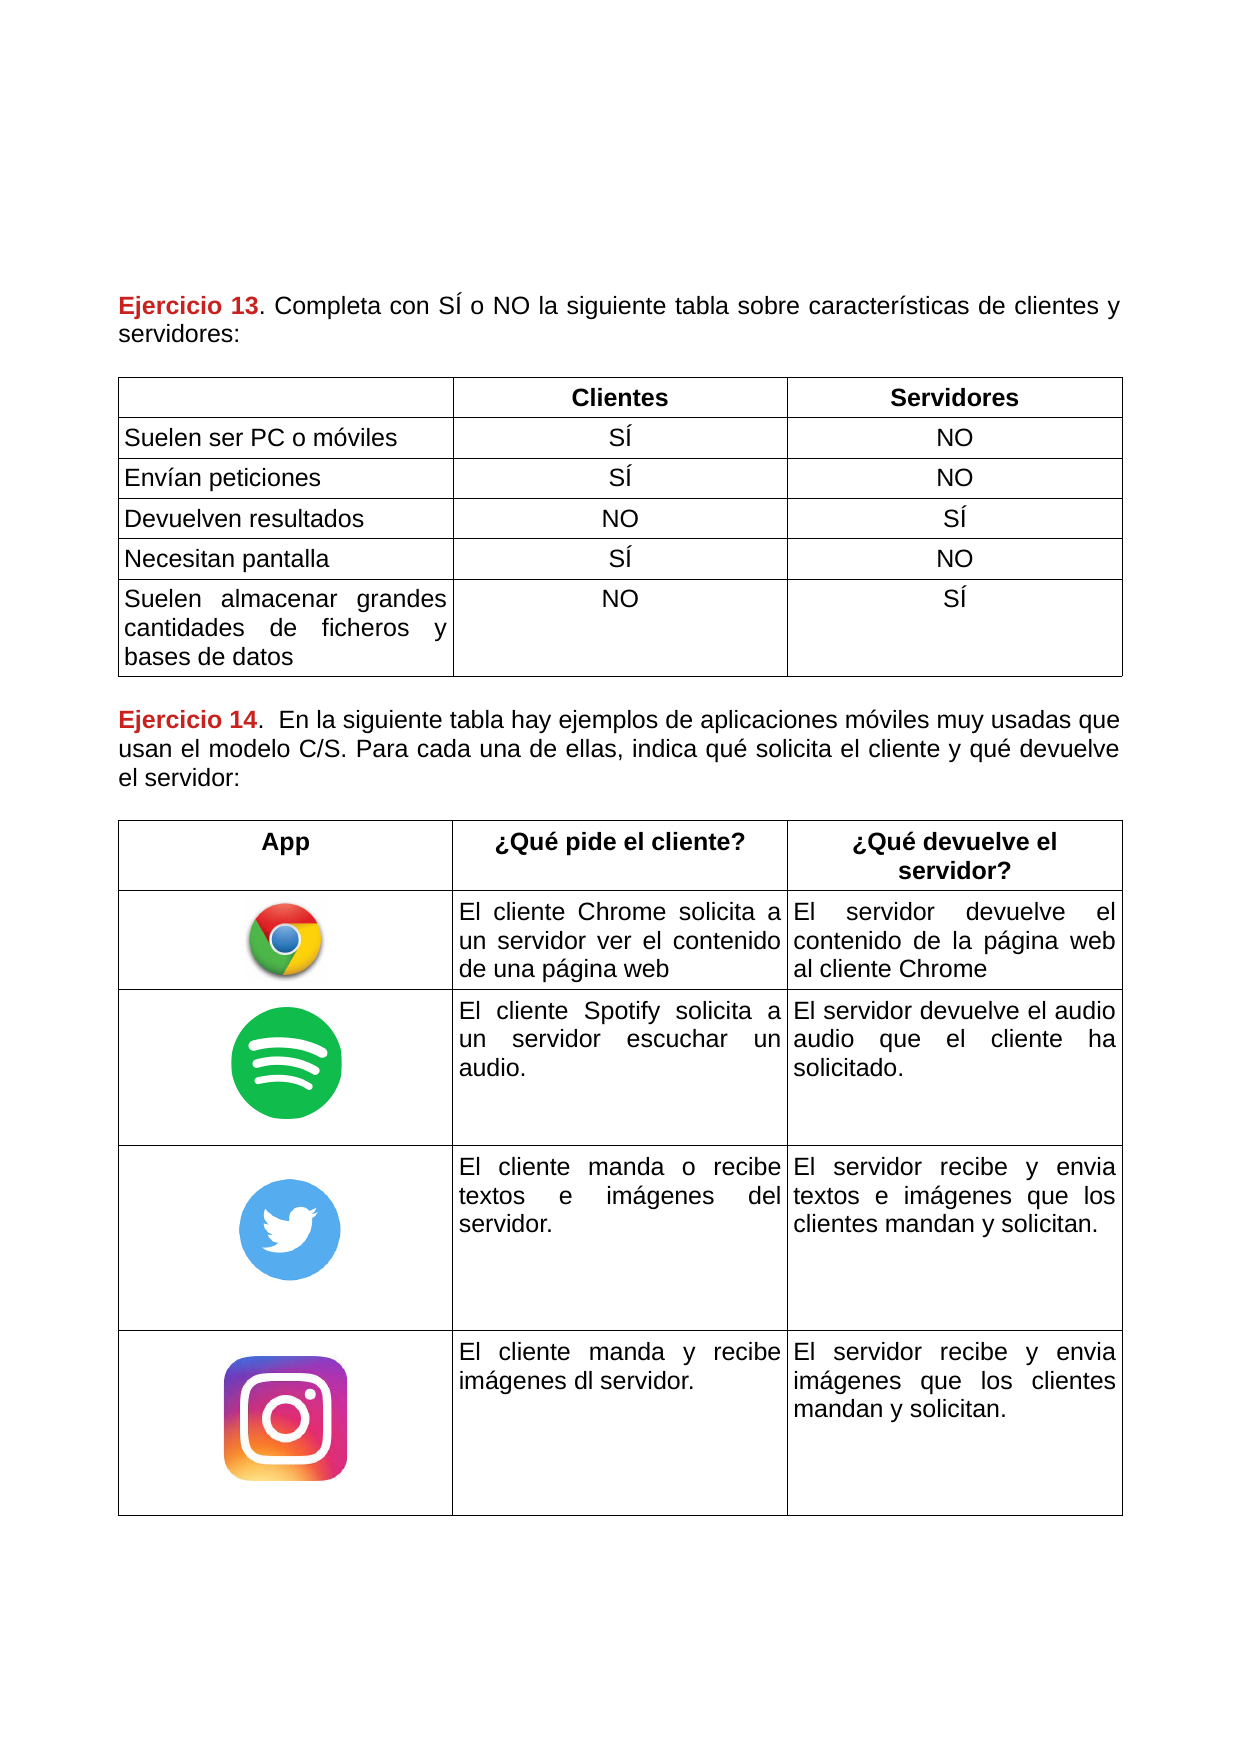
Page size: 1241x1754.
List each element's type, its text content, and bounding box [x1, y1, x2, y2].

table_cell [119, 891, 452, 989]
table_cell [119, 990, 452, 1145]
table_cell Suelen almacenar grandes cantidades de ficheros y bases de datos [119, 580, 453, 676]
picture [242, 896, 328, 982]
picture [223, 1356, 348, 1481]
picture [231, 1007, 342, 1119]
table_cell El cliente manda o recibe textos e imágenes del servidor. [453, 1146, 787, 1330]
table_header Servidores [788, 378, 1122, 417]
text Ejercicio 13. Completa con SÍ o NO la siguiente tabla sobre características de clientes y servidores: [118, 291, 1122, 348]
table_cell Envían peticiones [119, 459, 453, 498]
table_cell SÍ [454, 459, 787, 498]
table_cell El cliente Chrome solicita a un servidor ver el contenido de una página web [453, 891, 787, 989]
table_cell NO [788, 418, 1122, 457]
table_cell El cliente manda y recibe imágenes dl servidor. [453, 1331, 787, 1515]
table_cell SÍ [454, 539, 787, 578]
table_cell Necesitan pantalla [119, 539, 453, 578]
table_header App [119, 821, 452, 890]
table_cell El servidor recibe y envia textos e imágenes que los clientes mandan y solicitan. [788, 1146, 1122, 1330]
table_cell NO [454, 580, 787, 676]
table_cell NO [454, 499, 787, 538]
table_cell SÍ [788, 499, 1122, 538]
text Ejercicio 14. En la siguiente tabla hay ejemplos de aplicaciones móviles muy usadas que usan el modelo C/S. Para cada una de ellas, indica qué solicita el cliente y qué devuelve el servidor: [118, 705, 1122, 791]
table_header [119, 378, 453, 417]
table_header Clientes [454, 378, 787, 417]
table_cell SÍ [454, 418, 787, 457]
table_cell [119, 1146, 452, 1330]
table_cell El cliente Spotify solicita a un servidor escuchar un audio. [453, 990, 787, 1145]
table_cell El servidor recibe y envia imágenes que los clientes mandan y solicitan. [788, 1331, 1122, 1515]
table_cell SÍ [788, 580, 1122, 676]
table_cell NO [788, 539, 1122, 578]
table_cell El servidor devuelve el audio audio que el cliente ha solicitado. [788, 990, 1122, 1145]
picture [226, 1166, 353, 1293]
table_cell El servidor devuelve el contenido de la página web al cliente Chrome [788, 891, 1122, 989]
table_cell Devuelven resultados [119, 499, 453, 538]
table_cell NO [788, 459, 1122, 498]
table_cell Suelen ser PC o móviles [119, 418, 453, 457]
table_header ¿Qué devuelve el servidor? [788, 821, 1122, 890]
table_header ¿Qué pide el cliente? [453, 821, 787, 890]
table_cell [119, 1331, 452, 1515]
